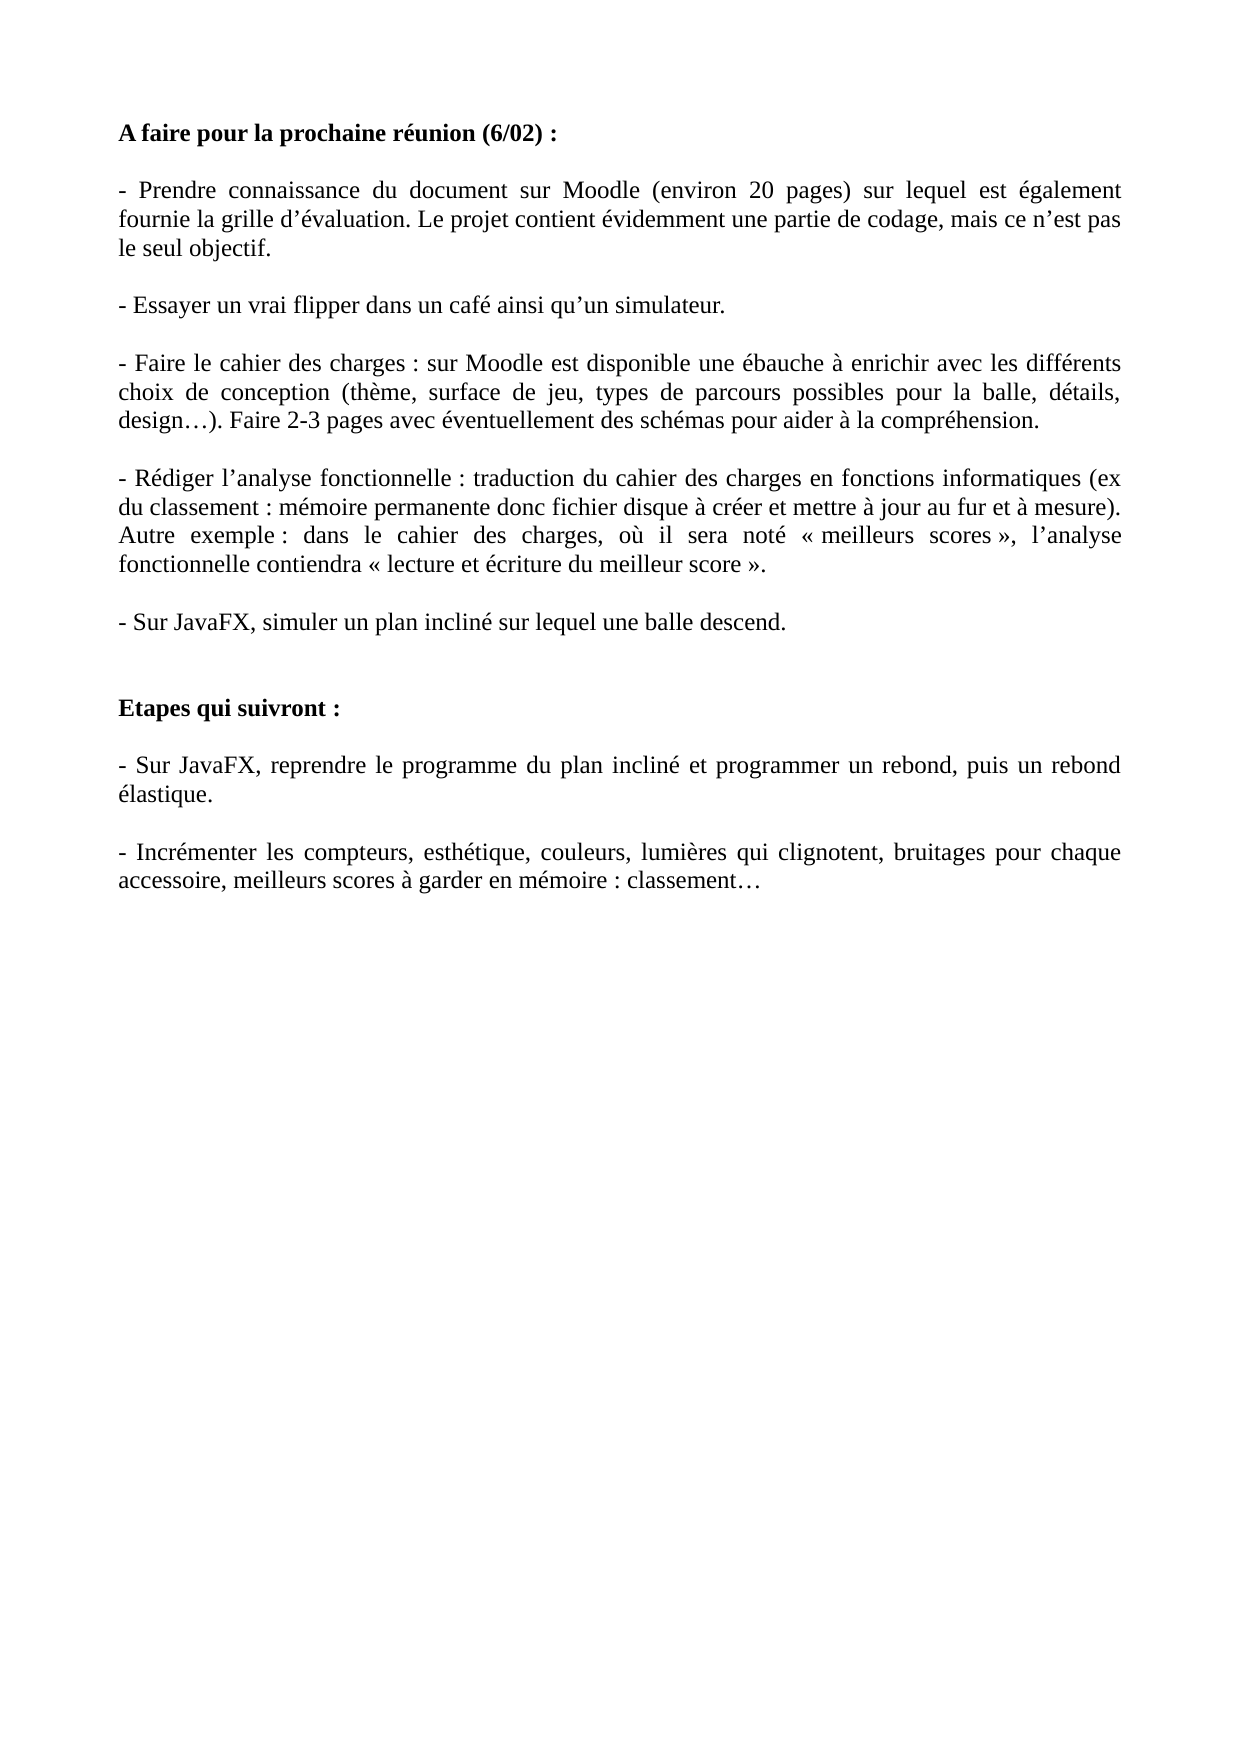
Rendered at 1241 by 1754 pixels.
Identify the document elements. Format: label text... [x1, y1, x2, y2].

text - Incrémenter les compteurs, esthétique, couleurs, lumières qui clignotent, bruitages pour chaque accessoire, meilleurs scores à garder en mémoire : classement… [118, 837, 1122, 894]
text - Rédiger l’analyse fonctionnelle : traduction du cahier des charges en fonctions informatiques (ex du classement : mémoire permanente donc fichier disque à créer et mettre à jour au fur et à mesure). Autre exemple : dans le cahier des charges, où il sera noté « meilleurs scores », l’analyse fonctionnelle contiendra « lecture et écriture du meilleur score ». [118, 463, 1122, 578]
text A faire pour la prochaine réunion (6/02) : [118, 118, 1122, 147]
text - Prendre connaissance du document sur Moodle (environ 20 pages) sur lequel est également fournie la grille d’évaluation. Le projet contient évidemment une partie de codage, mais ce n’est pas le seul objectif. [118, 176, 1122, 262]
text - Faire le cahier des charges : sur Moodle est disponible une ébauche à enrichir avec les différents choix de conception (thème, surface de jeu, types de parcours possibles pour la balle, détails, design…). Faire 2-3 pages avec éventuellement des schémas pour aider à la compréhension. [118, 348, 1122, 434]
text - Sur JavaFX, reprendre le programme du plan incliné et programmer un rebond, puis un rebond élastique. [118, 751, 1122, 808]
text - Essayer un vrai flipper dans un café ainsi qu’un simulateur. [118, 291, 1122, 319]
text Etapes qui suivront : [118, 693, 1122, 722]
text - Sur JavaFX, simuler un plan incliné sur lequel une balle descend. [118, 607, 1122, 636]
